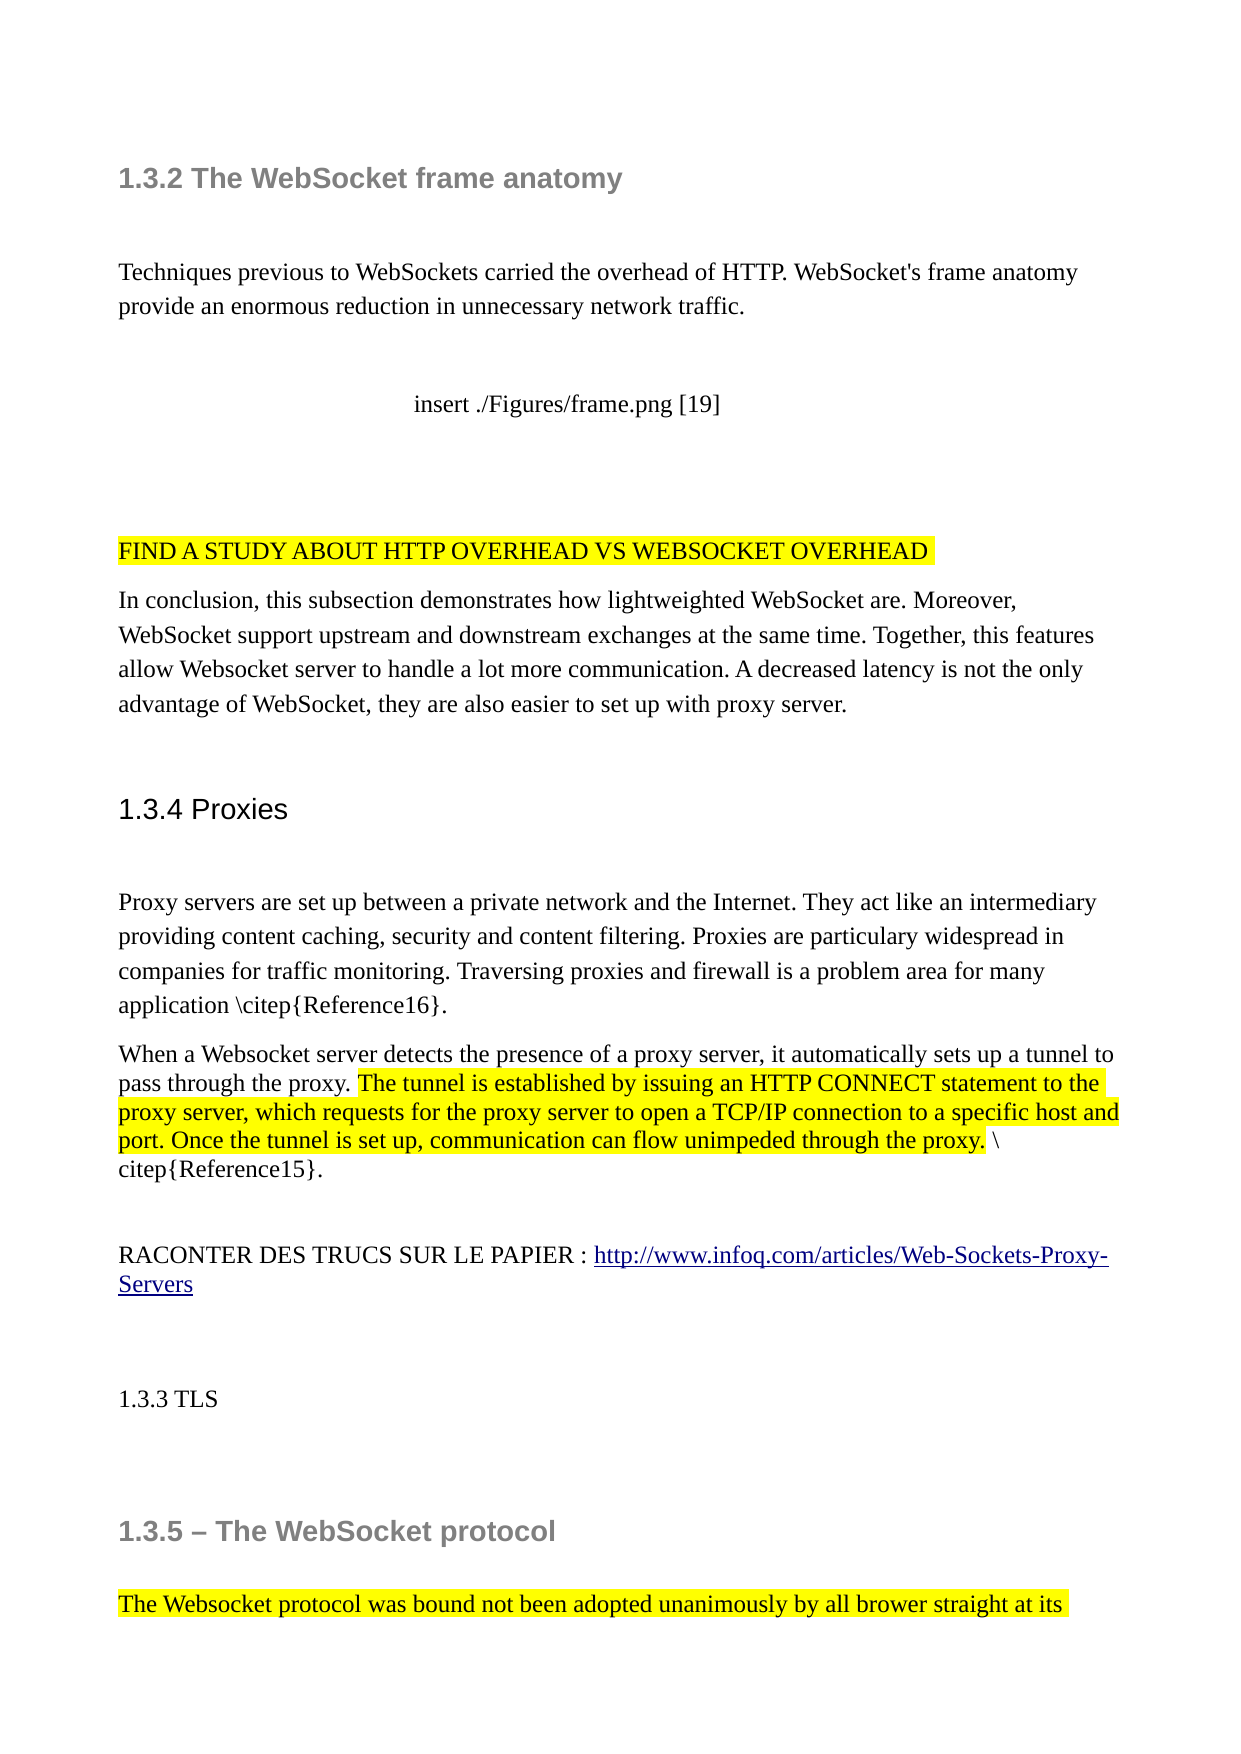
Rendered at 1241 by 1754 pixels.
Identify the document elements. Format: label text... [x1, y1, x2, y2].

text In conclusion, this subsection demonstrates how lightweighted WebSocket are. Moreover, WebSocket support upstream and downstream exchanges at the same time. Together, this features allow Websocket server to handle a lot more communication. A decreased latency is not the only advantage of WebSocket, they are also easier to set up with proxy server. [118, 585, 1122, 718]
text 1.3.3 TLS [118, 1384, 1122, 1413]
text When a Websocket server detects the presence of a proxy server, it automatically sets up a tunnel to pass through the proxy. The tunnel is established by issuing an HTTP CONNECT statement to the proxy server, which requests for the proxy server to open a TCP/IP connection to a specific host and port. Once the tunnel is set up, communication can flow unimpeded through the proxy. \citep{Reference15}. [118, 1039, 1122, 1183]
text The Websocket protocol was bound not been adopted unanimously by all brower straight at its [118, 1589, 1122, 1617]
text Techniques previous to WebSockets carried the overhead of HTTP. WebSocket's frame anatomy provide an enormous reduction in unnecessary network traffic. [118, 257, 1122, 320]
text FIND A STUDY ABOUT HTTP OVERHEAD VS WEBSOCKET OVERHEAD [118, 536, 1122, 565]
subtitle 1.3.4 Proxies [118, 792, 1122, 825]
subtitle 1.3.2 The WebSocket frame anatomy [118, 161, 1122, 195]
text RACONTER DES TRUCS SUR LE PAPIER : http://www.infoq.com/articles/Web-Sockets-Proxy-Servers [118, 1241, 1122, 1298]
text insert ./Figures/frame.png [19] [118, 389, 1122, 418]
subtitle 1.3.5 – The WebSocket protocol [118, 1514, 1122, 1547]
text Proxy servers are set up between a private network and the Internet. They act like an intermediary providing content caching, security and content filtering. Proxies are particulary widespread in companies for traffic monitoring. Traversing proxies and firewall is a problem area for many application \citep{Reference16}. [118, 887, 1122, 1019]
